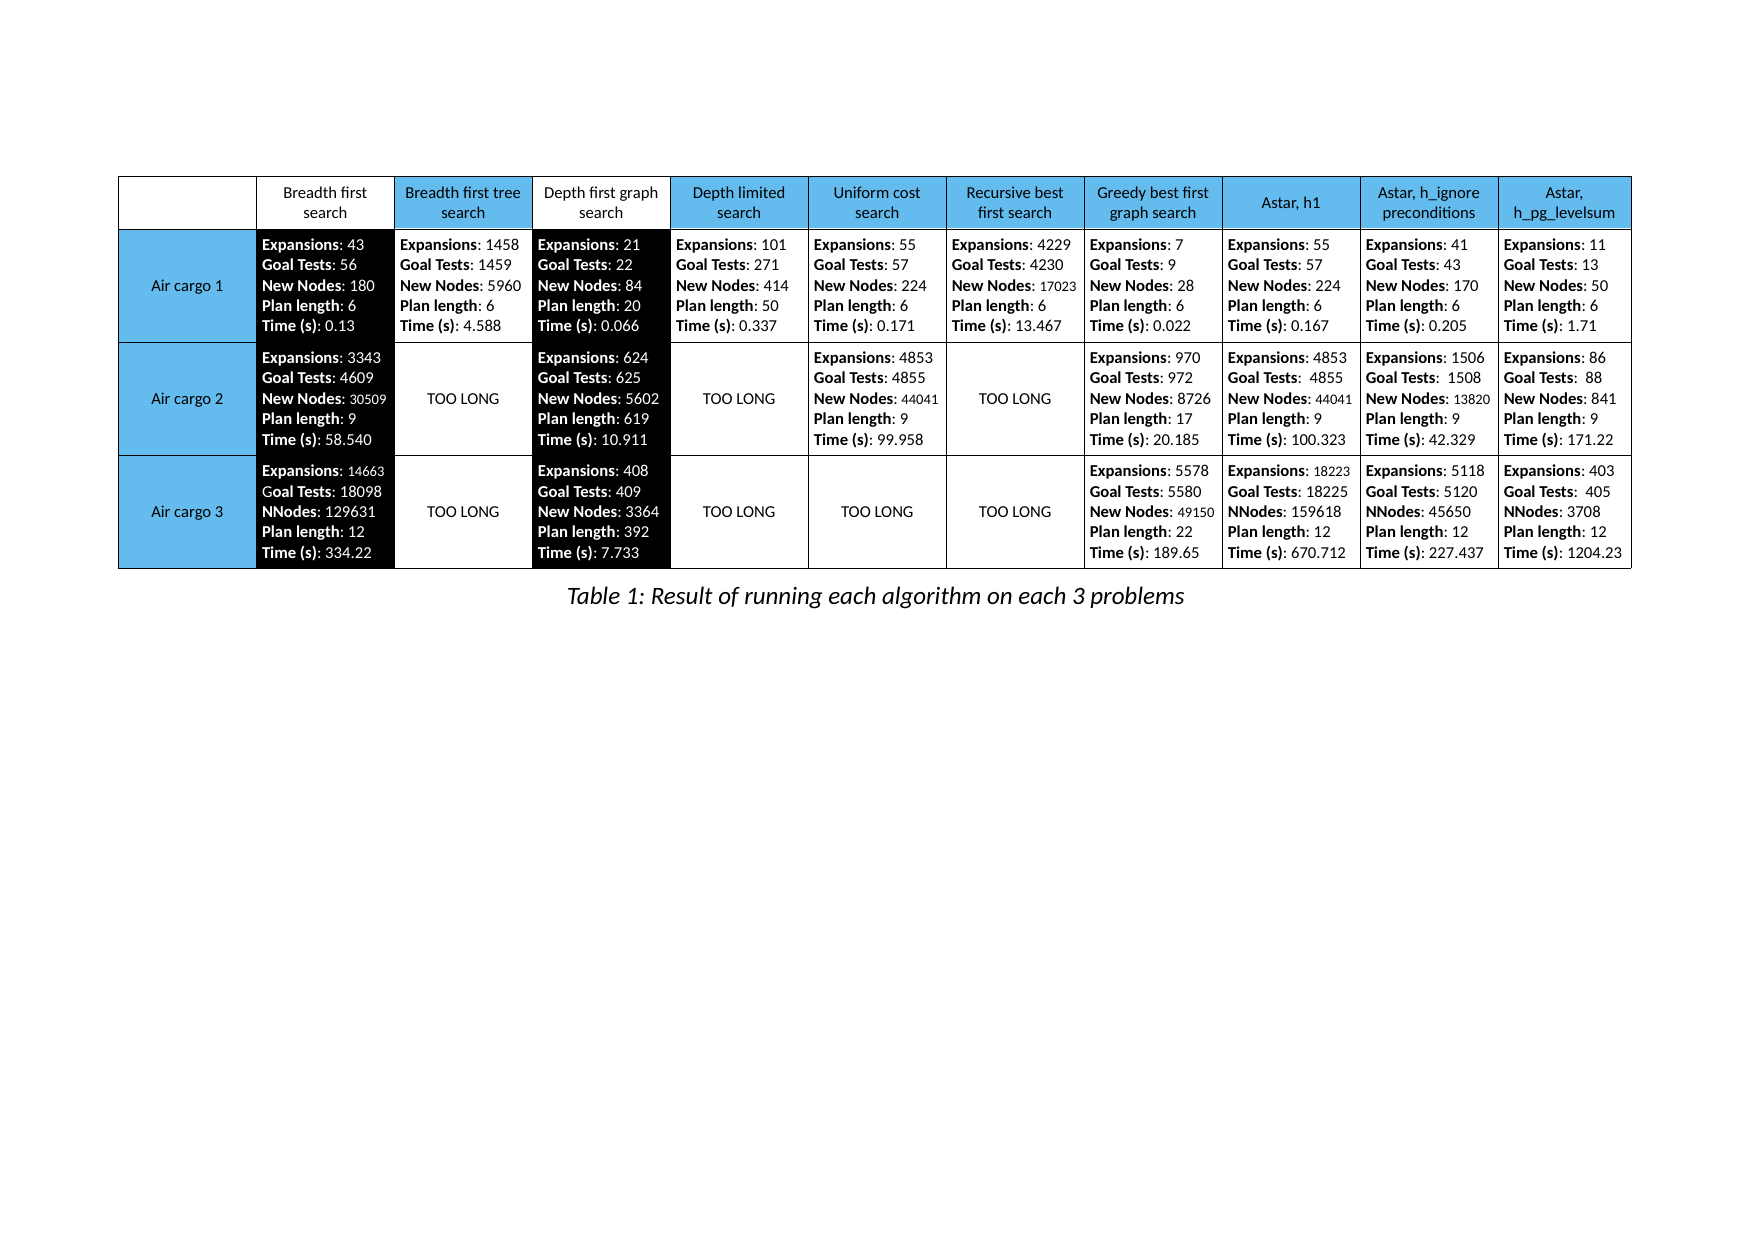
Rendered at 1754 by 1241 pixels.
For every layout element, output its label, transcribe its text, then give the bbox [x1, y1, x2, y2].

table_cell Expansions: 3343 Goal Tests: 4609 New Nodes: 30509 Plan length: 9 Time (s): 58.540 [257, 343, 394, 455]
table_cell Expansions: 4853 Goal Tests: 4855 New Nodes: 44041 Plan length: 9 Time (s): 99.958 [809, 343, 946, 455]
table_header Greedy best first graph search [1085, 177, 1222, 228]
text Table 1: Result of running each algorithm on each 3 problems [118, 581, 1636, 611]
table_header Depth limited search [671, 177, 808, 228]
table_cell TOO LONG [671, 343, 808, 455]
table_header Astar, h1 [1223, 177, 1360, 228]
table_header Recursive best first search [947, 177, 1084, 228]
table_cell Air cargo 2 [119, 343, 256, 455]
table_cell TOO LONG [947, 343, 1084, 455]
table_cell Expansions: 86 Goal Tests: 88 New Nodes: 841 Plan length: 9 Time (s): 171.22 [1499, 343, 1631, 455]
table_cell Expansions: 4853 Goal Tests: 4855 New Nodes: 44041 Plan length: 9 Time (s): 100.323 [1223, 343, 1360, 455]
table_cell Air cargo 1 [119, 230, 256, 342]
table_cell Expansions: 43 Goal Tests: 56 New Nodes: 180 Plan length: 6 Time (s): 0.13 [257, 230, 394, 342]
table_cell TOO LONG [671, 456, 808, 568]
table_cell Expansions: 1506 Goal Tests: 1508 New Nodes: 13820 Plan length: 9 Time (s): 42.329 [1361, 343, 1498, 455]
table_cell Expansions: 11 Goal Tests: 13 New Nodes: 50 Plan length: 6 Time (s): 1.71 [1499, 230, 1631, 342]
table_cell Expansions: 55 Goal Tests: 57 New Nodes: 224 Plan length: 6 Time (s): 0.171 [809, 230, 946, 342]
table_cell Expansions: 55 Goal Tests: 57 New Nodes: 224 Plan length: 6 Time (s): 0.167 [1223, 230, 1360, 342]
table_cell Expansions: 14663 Goal Tests: 18098 NNodes: 129631 Plan length: 12 Time (s): 334.22 [257, 456, 394, 568]
table_cell Expansions: 41 Goal Tests: 43 New Nodes: 170 Plan length: 6 Time (s): 0.205 [1361, 230, 1498, 342]
table_cell TOO LONG [947, 456, 1084, 568]
table_cell Expansions: 4229 Goal Tests: 4230 New Nodes: 17023 Plan length: 6 Time (s): 13.467 [947, 230, 1084, 342]
table_cell TOO LONG [395, 456, 532, 568]
table_cell Expansions: 18223 Goal Tests: 18225 NNodes: 159618 Plan length: 12 Time (s): 670.712 [1223, 456, 1360, 568]
table_cell Expansions: 101 Goal Tests: 271 New Nodes: 414 Plan length: 50 Time (s): 0.337 [671, 230, 808, 342]
table_cell Expansions: 624 Goal Tests: 625 New Nodes: 5602 Plan length: 619 Time (s): 10.911 [533, 343, 670, 455]
table_cell Expansions: 1458 Goal Tests: 1459 New Nodes: 5960 Plan length: 6 Time (s): 4.588 [395, 230, 532, 342]
table_cell TOO LONG [395, 343, 532, 455]
table_cell Expansions: 21 Goal Tests: 22 New Nodes: 84 Plan length: 20 Time (s): 0.066 [533, 230, 670, 342]
table_header Astar, h_pg_levelsum [1499, 177, 1631, 228]
table_header [119, 177, 256, 228]
table_cell Expansions: 7 Goal Tests: 9 New Nodes: 28 Plan length: 6 Time (s): 0.022 [1085, 230, 1222, 342]
table_header Breadth first tree search [395, 177, 532, 228]
table_cell Expansions: 403 Goal Tests: 405 NNodes: 3708 Plan length: 12 Time (s): 1204.23 [1499, 456, 1631, 568]
table_cell TOO LONG [809, 456, 946, 568]
table_cell Expansions: 5578 Goal Tests: 5580 New Nodes: 49150 Plan length: 22 Time (s): 189.65 [1085, 456, 1222, 568]
table_header Astar, h_ignore preconditions [1361, 177, 1498, 228]
table_cell Air cargo 3 [119, 456, 256, 568]
table_cell Expansions: 408 Goal Tests: 409 New Nodes: 3364 Plan length: 392 Time (s): 7.733 [533, 456, 670, 568]
table_header Breadth first search [257, 177, 394, 228]
table_cell Expansions: 5118 Goal Tests: 5120 NNodes: 45650 Plan length: 12 Time (s): 227.437 [1361, 456, 1498, 568]
table_header Uniform cost search [809, 177, 946, 228]
table_header Depth first graph search [533, 177, 670, 228]
table_cell Expansions: 970 Goal Tests: 972 New Nodes: 8726 Plan length: 17 Time (s): 20.185 [1085, 343, 1222, 455]
